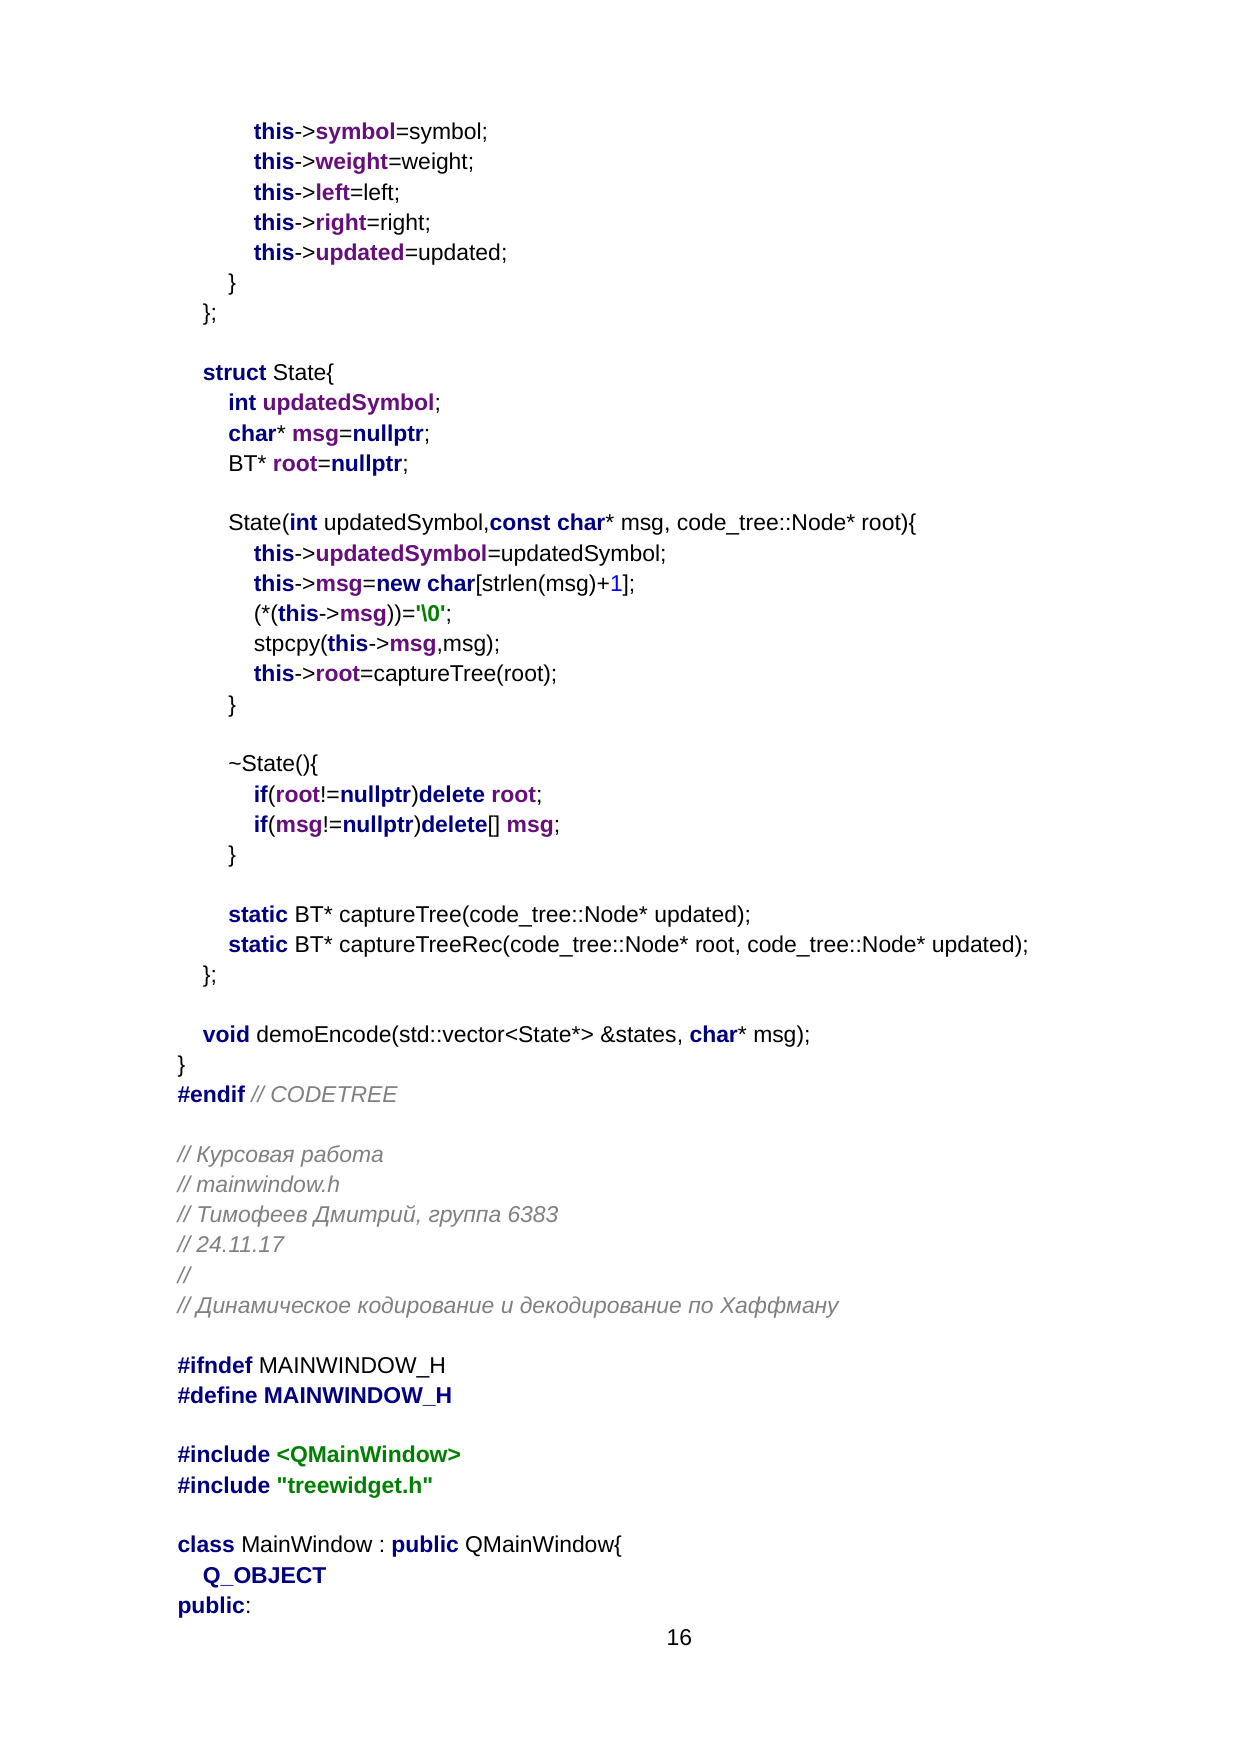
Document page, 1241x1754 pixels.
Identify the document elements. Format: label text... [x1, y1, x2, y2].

text void demoEncode(std::vector<State*> &states, char* msg); [177, 1021, 1181, 1047]
text } [177, 841, 1181, 867]
text class MainWindow : public QMainWindow{ [177, 1531, 1181, 1558]
text }; [177, 299, 1181, 326]
text #include "treewidget.h" [177, 1472, 1181, 1498]
text this->symbol=symbol; [177, 118, 1181, 144]
text (*(this->msg))='\0'; [177, 600, 1181, 626]
text this->right=right; [177, 209, 1181, 235]
text } [177, 269, 1181, 296]
text } [177, 691, 1181, 717]
text // Динамическое кодирование и декодирование по Хаффману [177, 1292, 1181, 1318]
text // Тимофеев Дмитрий, группа 6383 [177, 1201, 1181, 1228]
text ~State(){ [177, 750, 1181, 777]
text // 24.11.17 [177, 1231, 1181, 1258]
text this->updated=updated; [177, 239, 1181, 265]
text }; [177, 961, 1181, 987]
text if(msg!=nullptr)delete[] msg; [177, 811, 1181, 837]
text stpcpy(this->msg,msg); [177, 630, 1181, 657]
text public: [177, 1592, 1181, 1618]
text #endif // CODETREE [177, 1081, 1181, 1107]
text #ifndef MAINWINDOW_H [177, 1352, 1181, 1378]
text this->left=left; [177, 178, 1181, 205]
text BT* root=nullptr; [177, 450, 1181, 476]
text this->root=captureTree(root); [177, 660, 1181, 687]
text int updatedSymbol; [177, 389, 1181, 416]
text this->updatedSymbol=updatedSymbol; [177, 539, 1181, 566]
text // mainwindow.h [177, 1171, 1181, 1197]
text #define MAINWINDOW_H [177, 1382, 1181, 1408]
text State(int updatedSymbol,const char* msg, code_tree::Node* root){ [177, 509, 1181, 536]
text char* msg=nullptr; [177, 419, 1181, 446]
text } [177, 1051, 1181, 1077]
text struct State{ [177, 359, 1181, 385]
text #include <QMainWindow> [177, 1441, 1181, 1468]
text Q_OBJECT [177, 1562, 1181, 1588]
text static BT* captureTree(code_tree::Node* updated); [177, 901, 1181, 927]
text this->msg=new char[strlen(msg)+1]; [177, 570, 1181, 596]
text if(root!=nullptr)delete root; [177, 781, 1181, 807]
text // [177, 1262, 1181, 1288]
text // Курсовая работа [177, 1141, 1181, 1167]
text this->weight=weight; [177, 148, 1181, 175]
text static BT* captureTreeRec(code_tree::Node* root, code_tree::Node* updated); [177, 931, 1181, 957]
